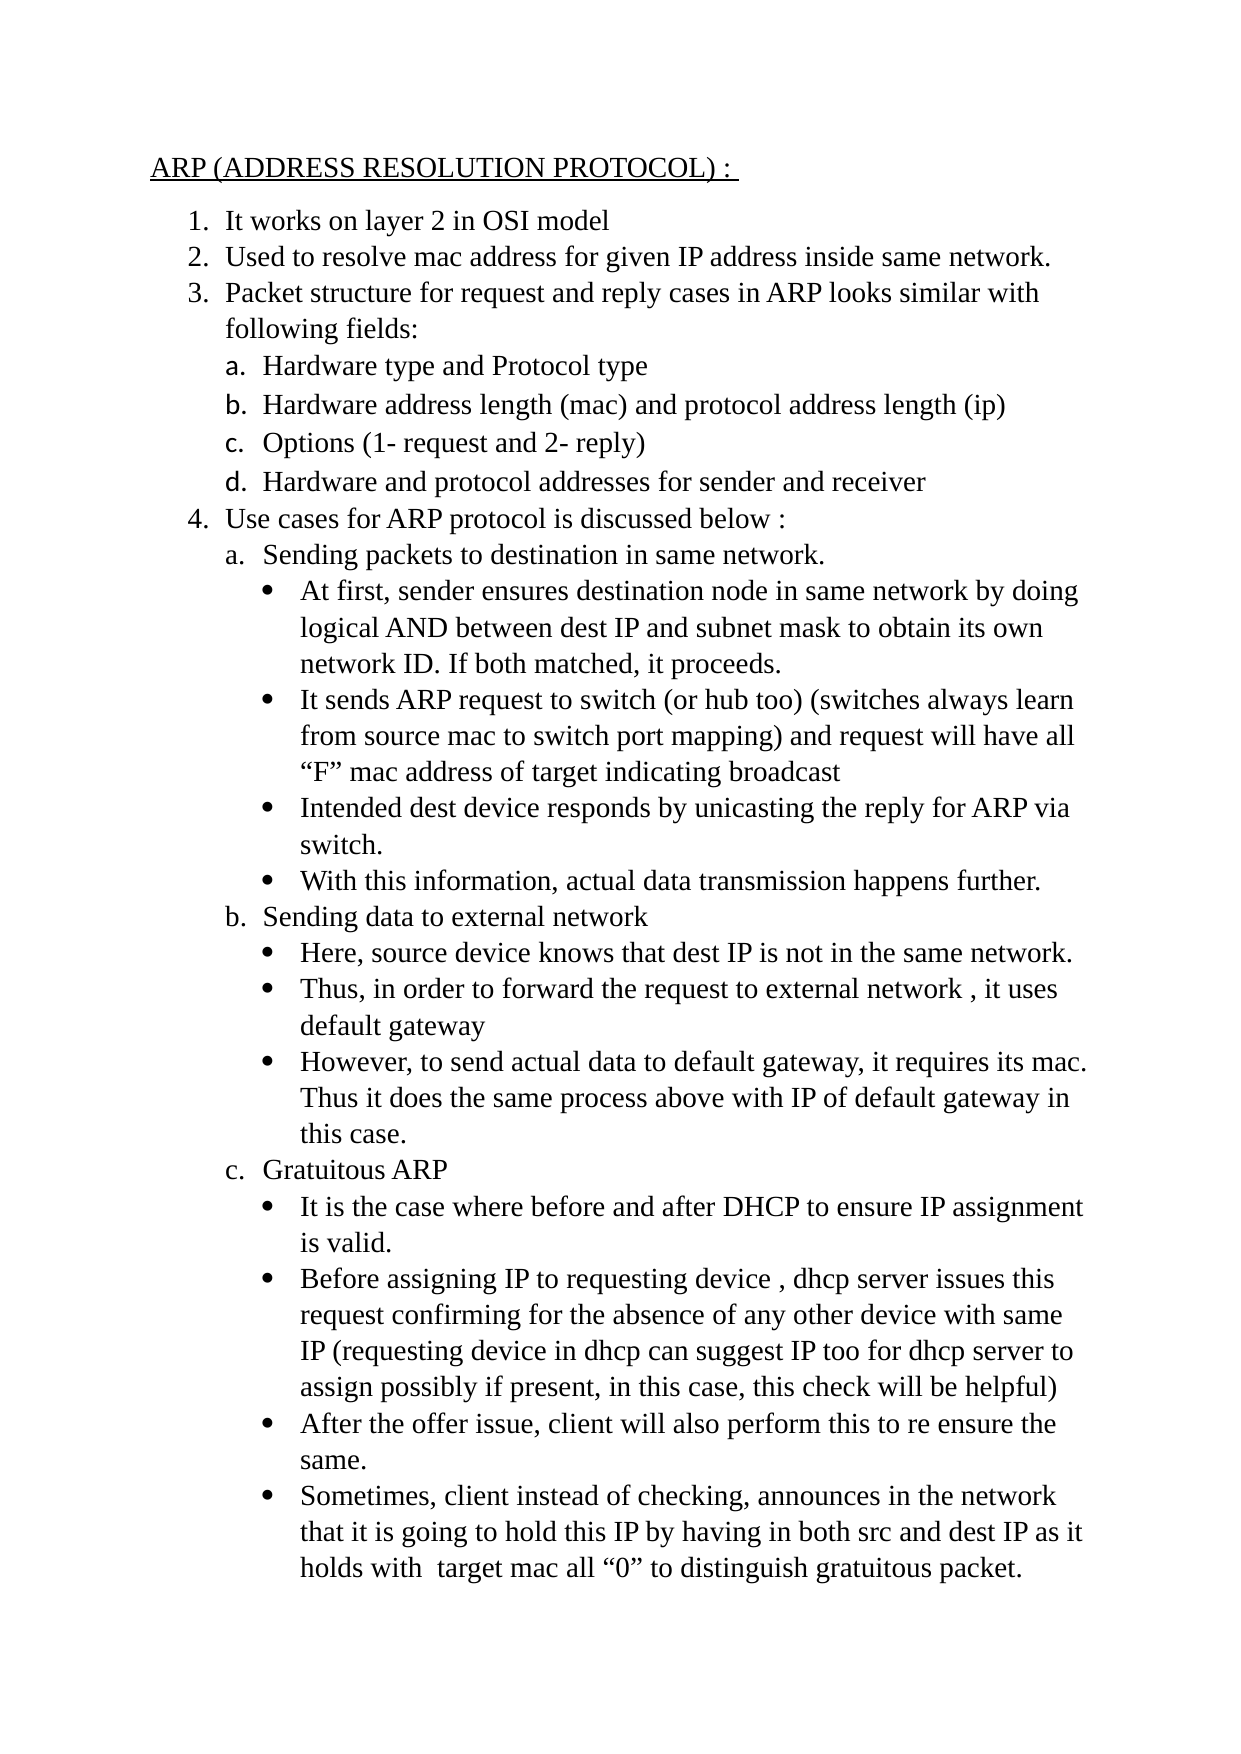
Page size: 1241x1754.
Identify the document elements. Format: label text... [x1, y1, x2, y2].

list Hardware type and Protocol type [225, 347, 1090, 383]
list Used to resolve mac address for given IP address inside same network. [187, 239, 1090, 272]
list After the offer issue, client will also perform this to re ensure the same. [262, 1406, 1090, 1476]
list Here, source device knows that dest IP is not in the same network. [262, 935, 1090, 969]
list Use cases for ARP protocol is discussed below : [187, 501, 1090, 535]
list Packet structure for request and reply cases in ARP looks similar with following fields: [187, 275, 1090, 345]
list However, to send actual data to default gateway, it requires its mac. Thus it does the same process above with IP of default gateway in this case. [262, 1044, 1090, 1150]
list Sometimes, client instead of checking, announces in the network that it is going to hold this IP by having in both src and dest IP as it holds with target mac all “0” to distinguish gratuitous packet. [262, 1478, 1090, 1584]
text ARP (ADDRESS RESOLUTION PROTOCOL) : [150, 150, 1090, 183]
list Intended dest device responds by unicasting the reply for ARP via switch. [262, 791, 1090, 860]
list Sending data to external network [225, 899, 1090, 933]
list Hardware address length (mac) and protocol address length (ip) [225, 386, 1090, 421]
list It sends ARP request to switch (or hub too) (switches always learn from source mac to switch port mapping) and request will have all “F” mac address of target indicating broadcast [262, 682, 1090, 788]
list Gratuitous ARP [225, 1152, 1090, 1186]
list Thus, in order to forward the request to external network , it uses default gateway [262, 972, 1090, 1041]
list Sending packets to destination in same network. [225, 537, 1090, 571]
list With this information, actual data transmission happens further. [262, 863, 1090, 897]
list It works on layer 2 in OSI model [187, 203, 1090, 236]
list At first, sender ensures destination node in same network by doing logical AND between dest IP and subnet mask to obtain its own network ID. If both matched, it proceeds. [262, 573, 1090, 679]
list Before assigning IP to requesting device , dhcp server issues this request confirming for the absence of any other device with same IP (requesting device in dhcp can suggest IP too for dhcp server to assign possibly if present, in this case, this check will be helpful) [262, 1261, 1090, 1403]
list Hardware and protocol addresses for sender and receiver [225, 463, 1090, 498]
list Options (1- request and 2- reply) [225, 424, 1090, 460]
list It is the case where before and after DHCP to ensure IP assignment is valid. [262, 1189, 1090, 1258]
